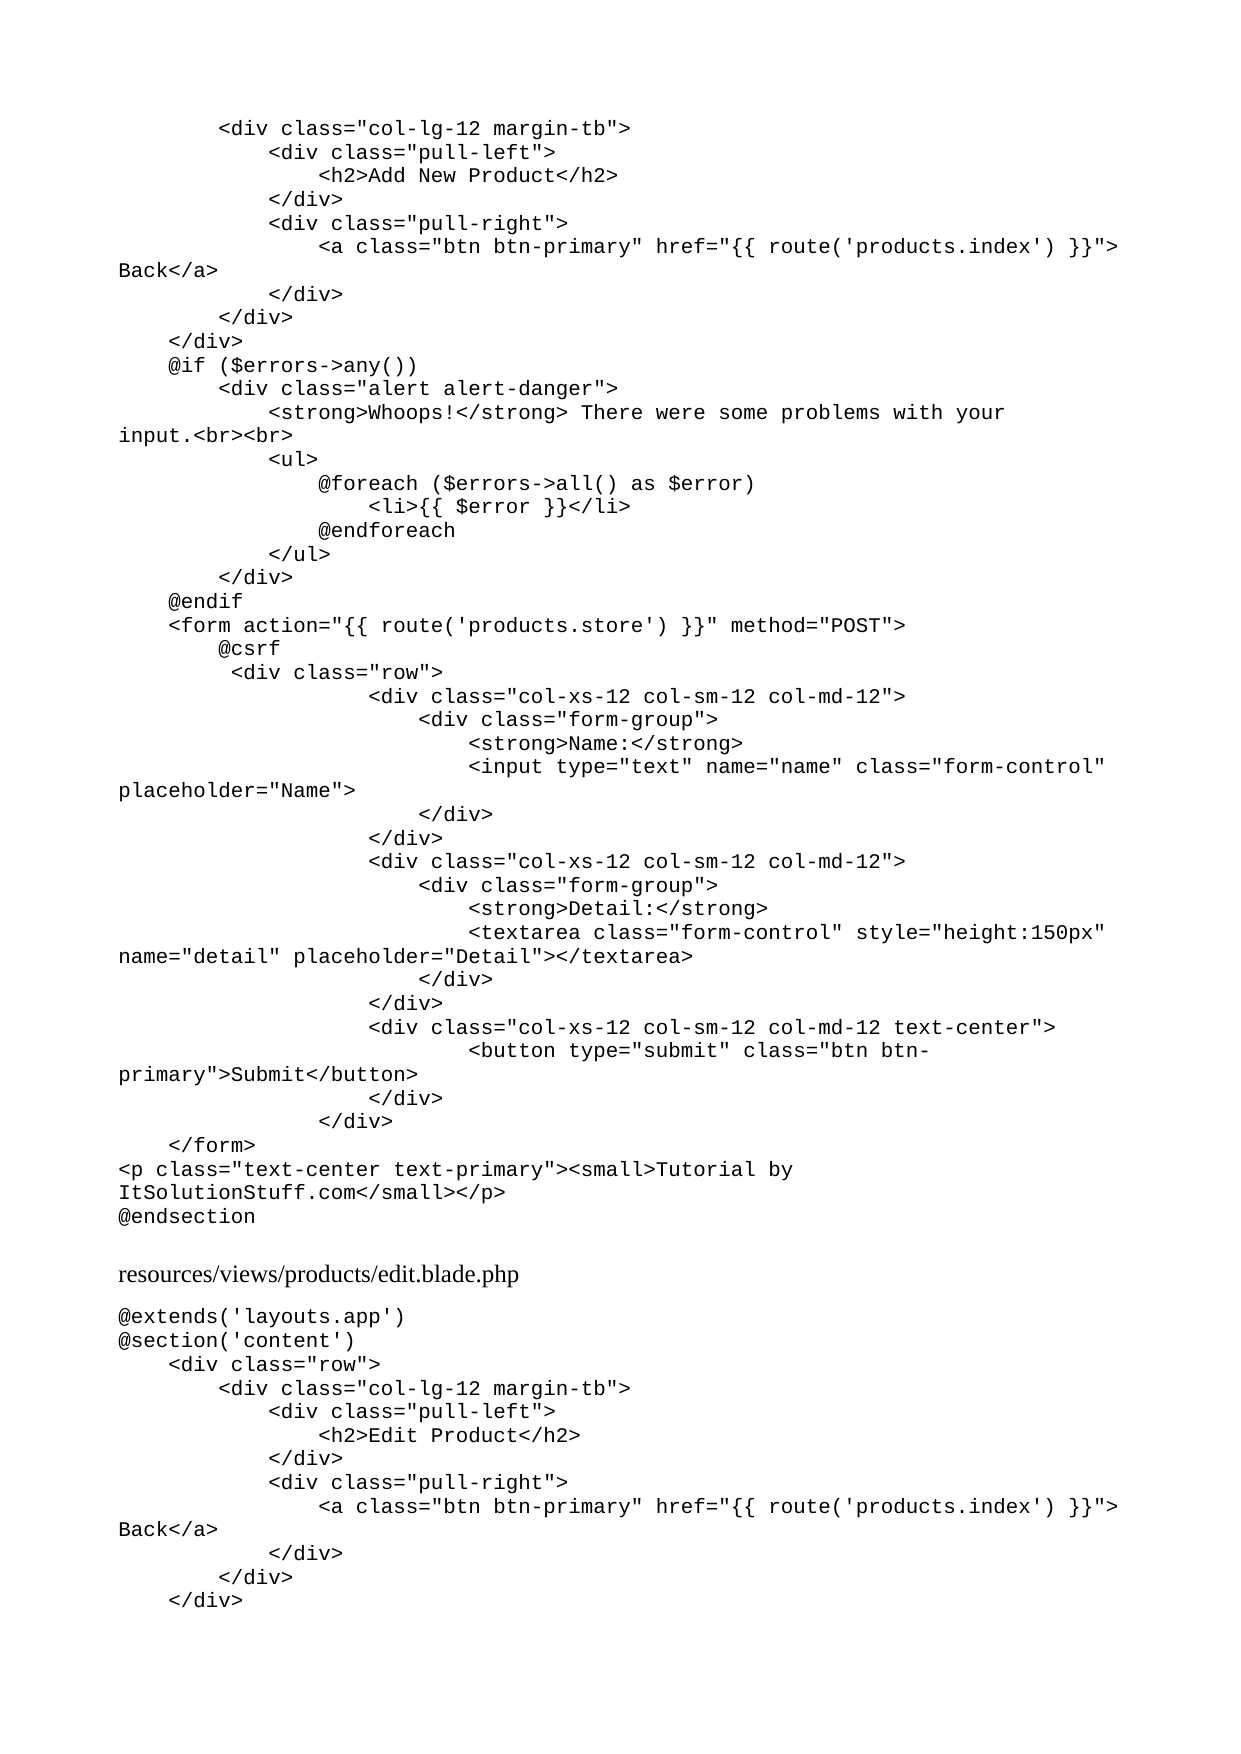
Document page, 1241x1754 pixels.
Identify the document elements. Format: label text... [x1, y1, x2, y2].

text <div class="pull-left"> [118, 1401, 1122, 1425]
text <h2>Add New Product</h2> [118, 165, 1122, 189]
text </div> [118, 993, 1122, 1017]
text </form> [118, 1135, 1122, 1158]
text </div> [118, 189, 1122, 213]
text <div class="col-lg-12 margin-tb"> [118, 118, 1122, 142]
text <div class="row"> [118, 662, 1122, 686]
text <a class="btn btn-primary" href="{{ route('products.index') }}"> Back</a> [118, 236, 1122, 284]
text </div> [118, 284, 1122, 307]
text <div class="pull-right"> [118, 1472, 1122, 1496]
text @endsection [118, 1206, 1122, 1229]
text <strong>Whoops!</strong> There were some problems with your input.<br><br> [118, 402, 1122, 449]
text <div class="row"> [118, 1354, 1122, 1377]
text </div> [118, 331, 1122, 354]
text </div> [118, 804, 1122, 827]
text <ul> [118, 449, 1122, 473]
text </div> [118, 969, 1122, 993]
text <div class="col-xs-12 col-sm-12 col-md-12"> [118, 686, 1122, 709]
text <div class="col-xs-12 col-sm-12 col-md-12"> [118, 851, 1122, 875]
text <div class="form-group"> [118, 709, 1122, 733]
text @extends('layouts.app') [118, 1307, 1122, 1330]
text @if ($errors->any()) [118, 354, 1122, 378]
text <form action="{{ route('products.store') }}" method="POST"> [118, 615, 1122, 638]
text <div class="pull-right"> [118, 213, 1122, 236]
text <button type="submit" class="btn btn-primary">Submit</button> [118, 1040, 1122, 1088]
text <div class="col-lg-12 margin-tb"> [118, 1377, 1122, 1401]
text </div> [118, 307, 1122, 331]
text </ul> [118, 544, 1122, 567]
text <strong>Detail:</strong> [118, 898, 1122, 922]
text <strong>Name:</strong> [118, 733, 1122, 757]
text <p class="text-center text-primary"><small>Tutorial by ItSolutionStuff.com</small></p> [118, 1158, 1122, 1206]
text <textarea class="form-control" style="height:150px" name="detail" placeholder="Detail"></textarea> [118, 922, 1122, 969]
text </div> [118, 1088, 1122, 1111]
text <div class="pull-left"> [118, 142, 1122, 165]
text <a class="btn btn-primary" href="{{ route('products.index') }}"> Back</a> [118, 1496, 1122, 1543]
text <li>{{ $error }}</li> [118, 496, 1122, 520]
text </div> [118, 1590, 1122, 1614]
text @endforeach [118, 520, 1122, 544]
text </div> [118, 1111, 1122, 1135]
text <div class="col-xs-12 col-sm-12 col-md-12 text-center"> [118, 1017, 1122, 1040]
text @foreach ($errors->all() as $error) [118, 473, 1122, 496]
text </div> [118, 1567, 1122, 1590]
text <div class="form-group"> [118, 875, 1122, 898]
text <div class="alert alert-danger"> [118, 378, 1122, 402]
text <h2>Edit Product</h2> [118, 1425, 1122, 1448]
text resources/views/products/edit.blade.php [118, 1259, 1122, 1288]
text @csrf [118, 638, 1122, 662]
text </div> [118, 1543, 1122, 1567]
text </div> [118, 827, 1122, 851]
text </div> [118, 567, 1122, 591]
text @section('content') [118, 1330, 1122, 1354]
text @endif [118, 591, 1122, 615]
text <input type="text" name="name" class="form-control" placeholder="Name"> [118, 757, 1122, 804]
text </div> [118, 1448, 1122, 1472]
